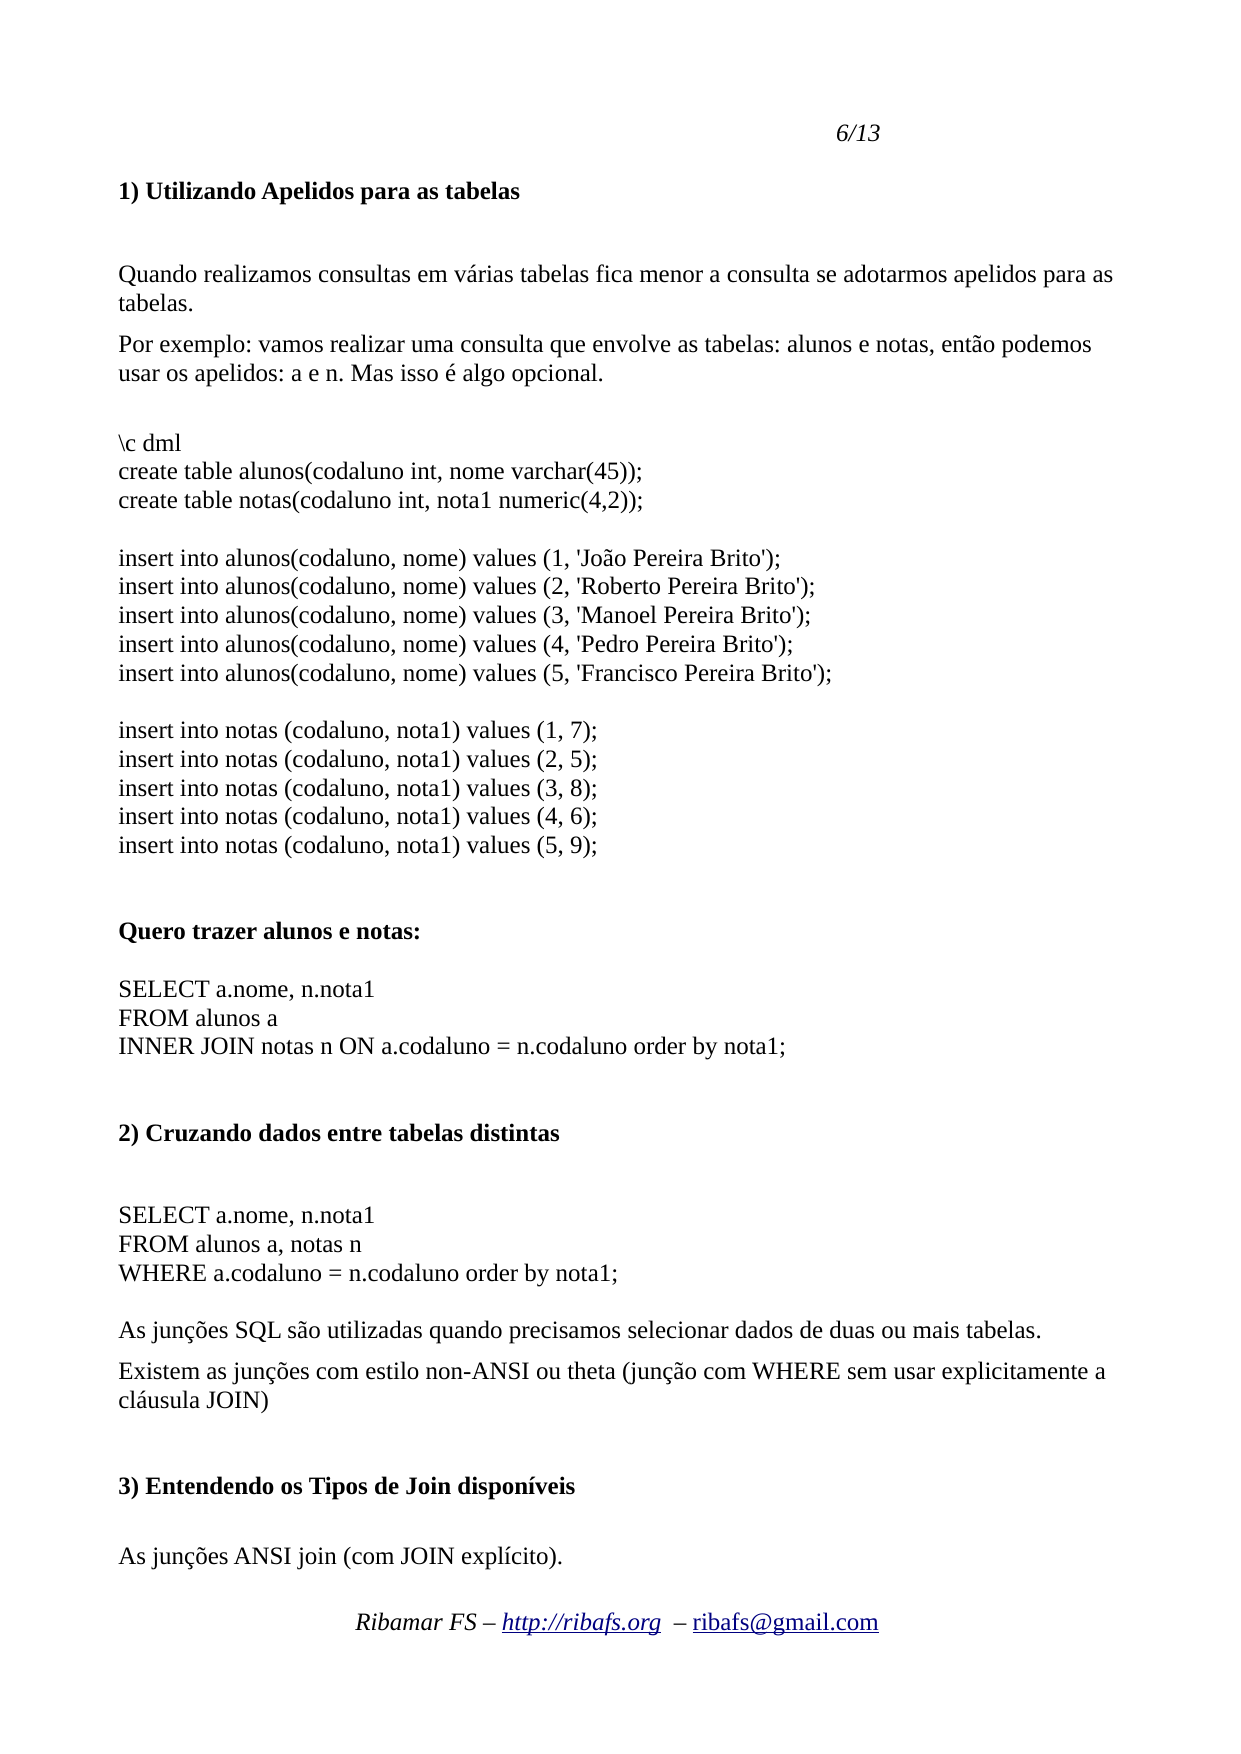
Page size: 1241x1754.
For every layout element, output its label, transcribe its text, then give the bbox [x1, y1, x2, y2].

text As junções ANSI join (com JOIN explícito). [118, 1541, 1122, 1570]
text SELECT a.nome, n.nota1 [118, 945, 1122, 1003]
text Existem as junções com estilo non-ANSI ou theta (junção com WHERE sem usar explicitamente a cláusula JOIN) [118, 1356, 1122, 1414]
text create table alunos(codaluno int, nome varchar(45)); [118, 456, 1122, 485]
text 3) Entendendo os Tipos de Join disponíveis [118, 1471, 1122, 1500]
text insert into notas (codaluno, nota1) values (2, 5); [118, 744, 1122, 773]
text 1) Utilizando Apelidos para as tabelas [118, 176, 1122, 205]
text INNER JOIN notas n ON a.codaluno = n.codaluno order by nota1; [118, 1031, 1122, 1089]
text \c dml [118, 428, 1122, 456]
text insert into alunos(codaluno, nome) values (2, 'Roberto Pereira Brito'); [118, 571, 1122, 600]
text Quero trazer alunos e notas: [118, 916, 1122, 945]
text Por exemplo: vamos realizar uma consulta que envolve as tabelas: alunos e notas, então podemos usar os apelidos: a e n. Mas isso é algo opcional. [118, 329, 1122, 386]
text SELECT a.nome, n.nota1 [118, 1200, 1122, 1229]
text insert into notas (codaluno, nota1) values (4, 6); [118, 801, 1122, 830]
text insert into notas (codaluno, nota1) values (1, 7); [118, 715, 1122, 744]
text WHERE a.codaluno = n.codaluno order by nota1; [118, 1258, 1122, 1286]
text insert into alunos(codaluno, nome) values (5, 'Francisco Pereira Brito'); [118, 658, 1122, 686]
text Quando realizamos consultas em várias tabelas fica menor a consulta se adotarmos apelidos para as tabelas. [118, 259, 1122, 316]
text 2) Cruzando dados entre tabelas distintas [118, 1118, 1122, 1146]
text FROM alunos a [118, 1003, 1122, 1031]
text create table notas(codaluno int, nota1 numeric(4,2)); [118, 485, 1122, 514]
text insert into alunos(codaluno, nome) values (1, 'João Pereira Brito'); [118, 543, 1122, 571]
text insert into alunos(codaluno, nome) values (4, 'Pedro Pereira Brito'); [118, 629, 1122, 658]
text FROM alunos a, notas n [118, 1229, 1122, 1258]
text insert into alunos(codaluno, nome) values (3, 'Manoel Pereira Brito'); [118, 600, 1122, 629]
text insert into notas (codaluno, nota1) values (3, 8); [118, 773, 1122, 801]
text insert into notas (codaluno, nota1) values (5, 9); [118, 830, 1122, 859]
text As junções SQL são utilizadas quando precisamos selecionar dados de duas ou mais tabelas. [118, 1315, 1122, 1344]
